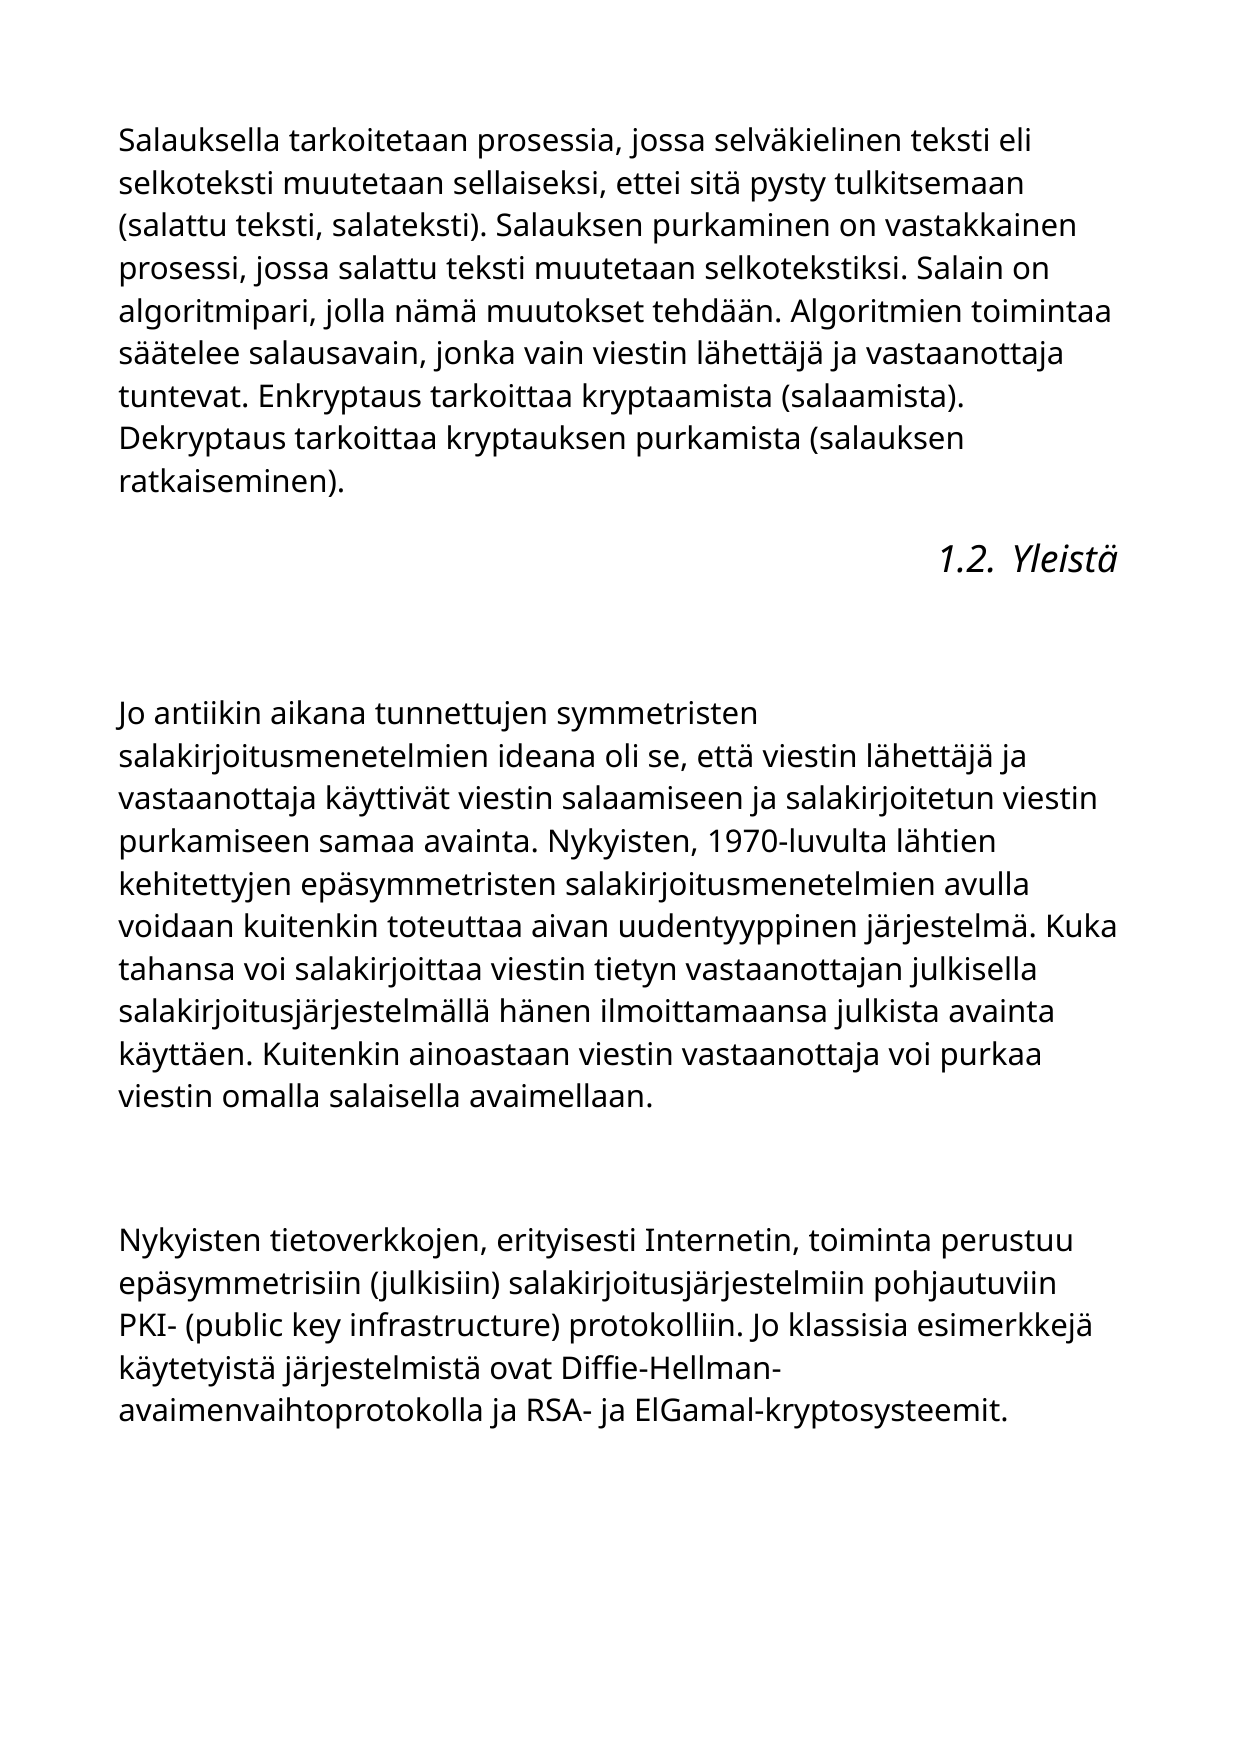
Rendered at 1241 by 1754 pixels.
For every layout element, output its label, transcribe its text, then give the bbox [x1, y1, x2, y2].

text Salauksella tarkoitetaan prosessia, jossa selväkielinen teksti eli selkoteksti muutetaan sellaiseksi, ettei sitä pysty tulkitsemaan (salattu teksti, salateksti). Salauksen purkaminen on vastakkainen prosessi, jossa salattu teksti muutetaan selkotekstiksi. Salain on algoritmipari, jolla nämä muutokset tehdään. Algoritmien toimintaa säätelee salausavain, jonka vain viestin lähettäjä ja vastaanottaja tuntevat. Enkryptaus tarkoittaa kryptaamista (salaamista). Dekryptaus tarkoittaa kryptauksen purkamista (salauksen ratkaiseminen). [118, 118, 1122, 502]
text Nykyisten tietoverkkojen, erityisesti Internetin, toiminta perustuu epäsymmetrisiin (julkisiin) salakirjoitusjärjestelmiin pohjautuviin PKI- (public key infrastructure) protokolliin. Jo klassisia esimerkkejä käytetyistä järjestelmistä ovat Diffie-Hellman-avaimenvaihtoprotokolla ja RSA- ja ElGamal-kryptosysteemit. [118, 1218, 1122, 1431]
text Jo antiikin aikana tunnettujen symmetristen salakirjoitusmenetelmien ideana oli se, että viestin lähettäjä ja vastaanottaja käyttivät viestin salaamiseen ja salakirjoitetun viestin purkamiseen samaa avainta. Nykyisten, 1970-luvulta lähtien kehitettyjen epäsymmetristen salakirjoitusmenetelmien avulla voidaan kuitenkin toteuttaa aivan uudentyyppinen järjestelmä. Kuka tahansa voi salakirjoittaa viestin tietyn vastaanottajan julkisella salakirjoitusjärjestelmällä hänen ilmoittamaansa julkista avainta käyttäen. Kuitenkin ainoastaan viestin vastaanottaja voi purkaa viestin omalla salaisella avaimellaan. [118, 691, 1122, 1117]
list Yleistä [340, 533, 1122, 584]
